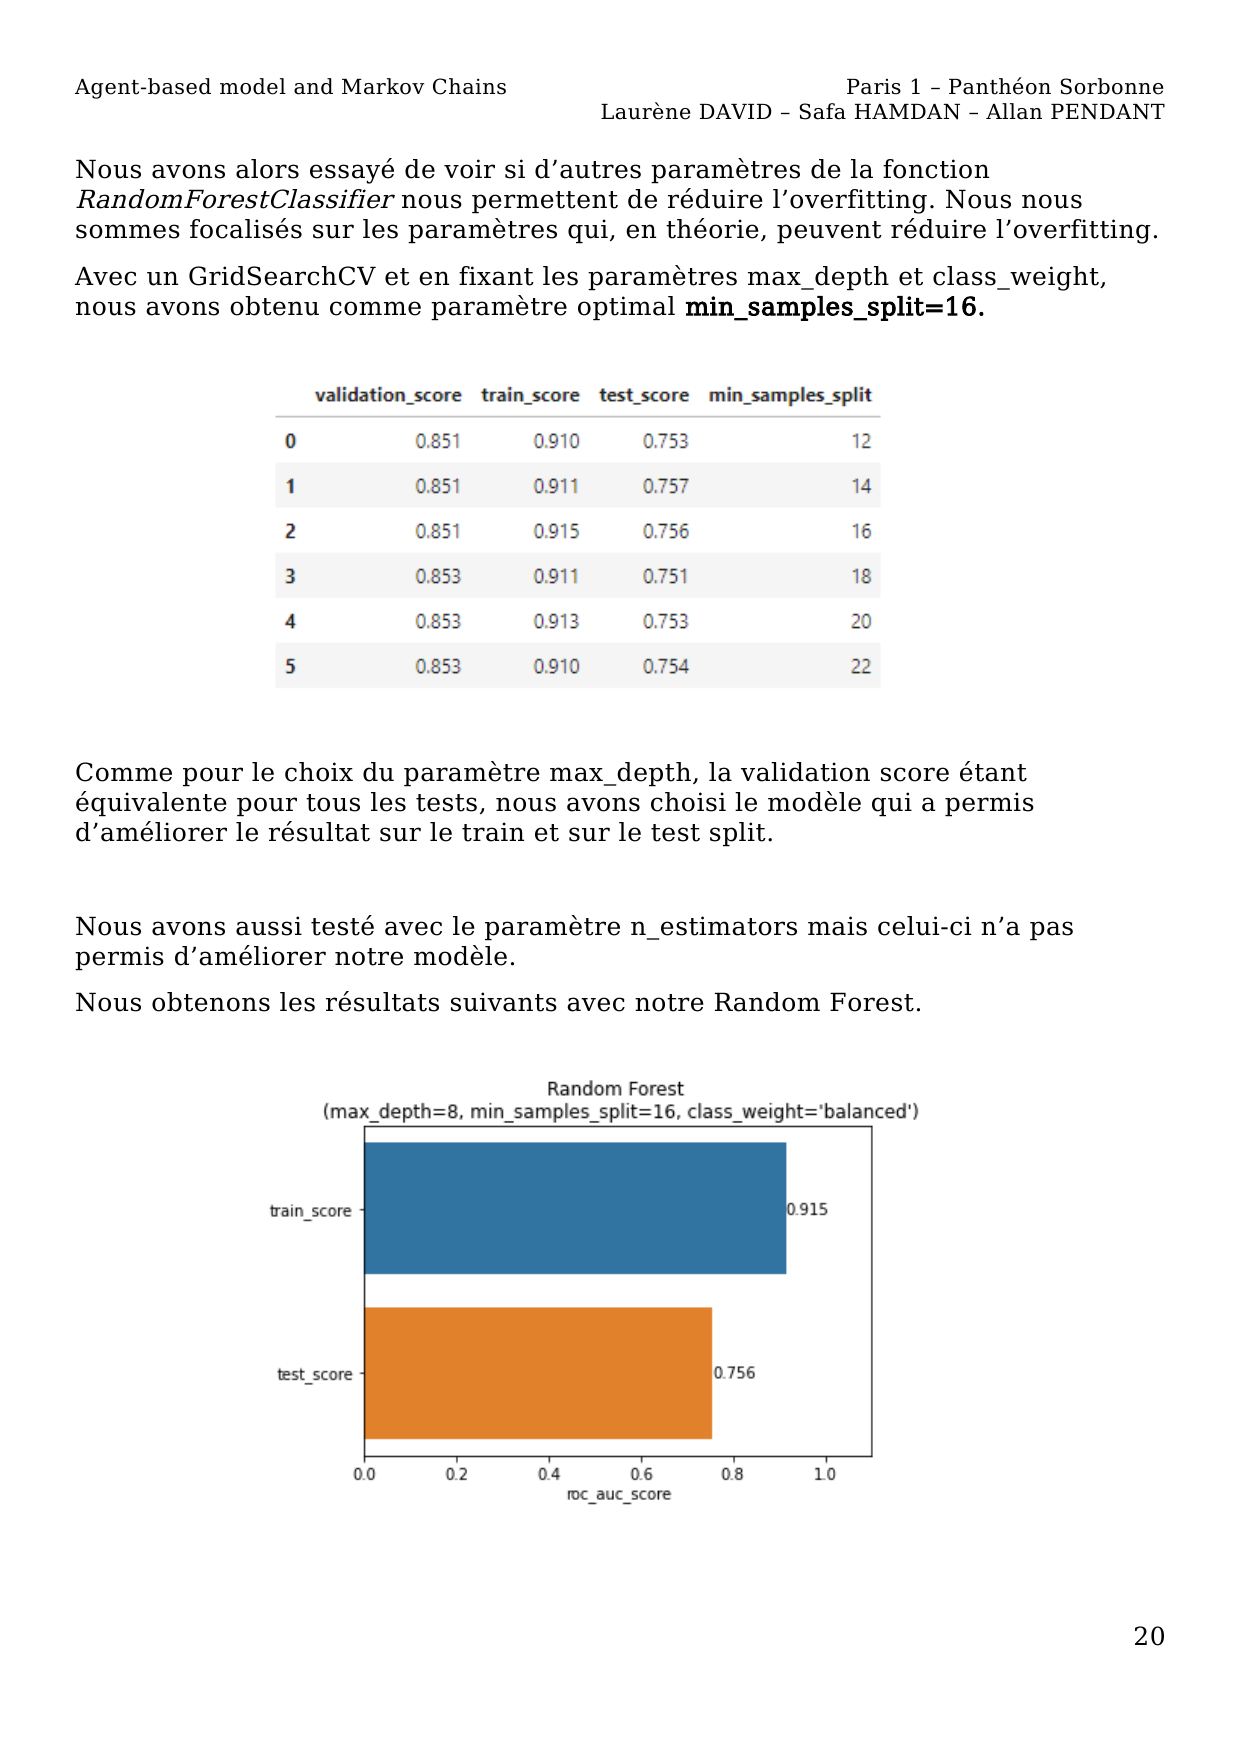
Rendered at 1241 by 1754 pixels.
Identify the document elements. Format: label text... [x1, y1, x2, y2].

text Nous obtenons les résultats suivants avec notre Random Forest. [75, 987, 1165, 1017]
text Avec un GridSearchCV et en fixant les paramètres max_depth et class_weight, nous avons obtenu comme paramètre optimal min_samples_split=16. [75, 260, 1165, 320]
text Nous avons alors essayé de voir si d’autres paramètres de la fonction RandomForestClassifier nous permettent de réduire l’overfitting. Nous nous sommes focalisés sur les paramètres qui, en théorie, peuvent réduire l’overfitting. [75, 154, 1165, 244]
text Nous avons aussi testé avec le paramètre n_estimators mais celui-ci n’a pas permis d’améliorer notre modèle. [75, 910, 1165, 970]
text Comme pour le choix du paramètre max_depth, la validation score étant équivalente pour tous les tests, nous avons choisi le modèle qui a permis d’améliorer le résultat sur le train et sur le test split. [75, 757, 1165, 847]
